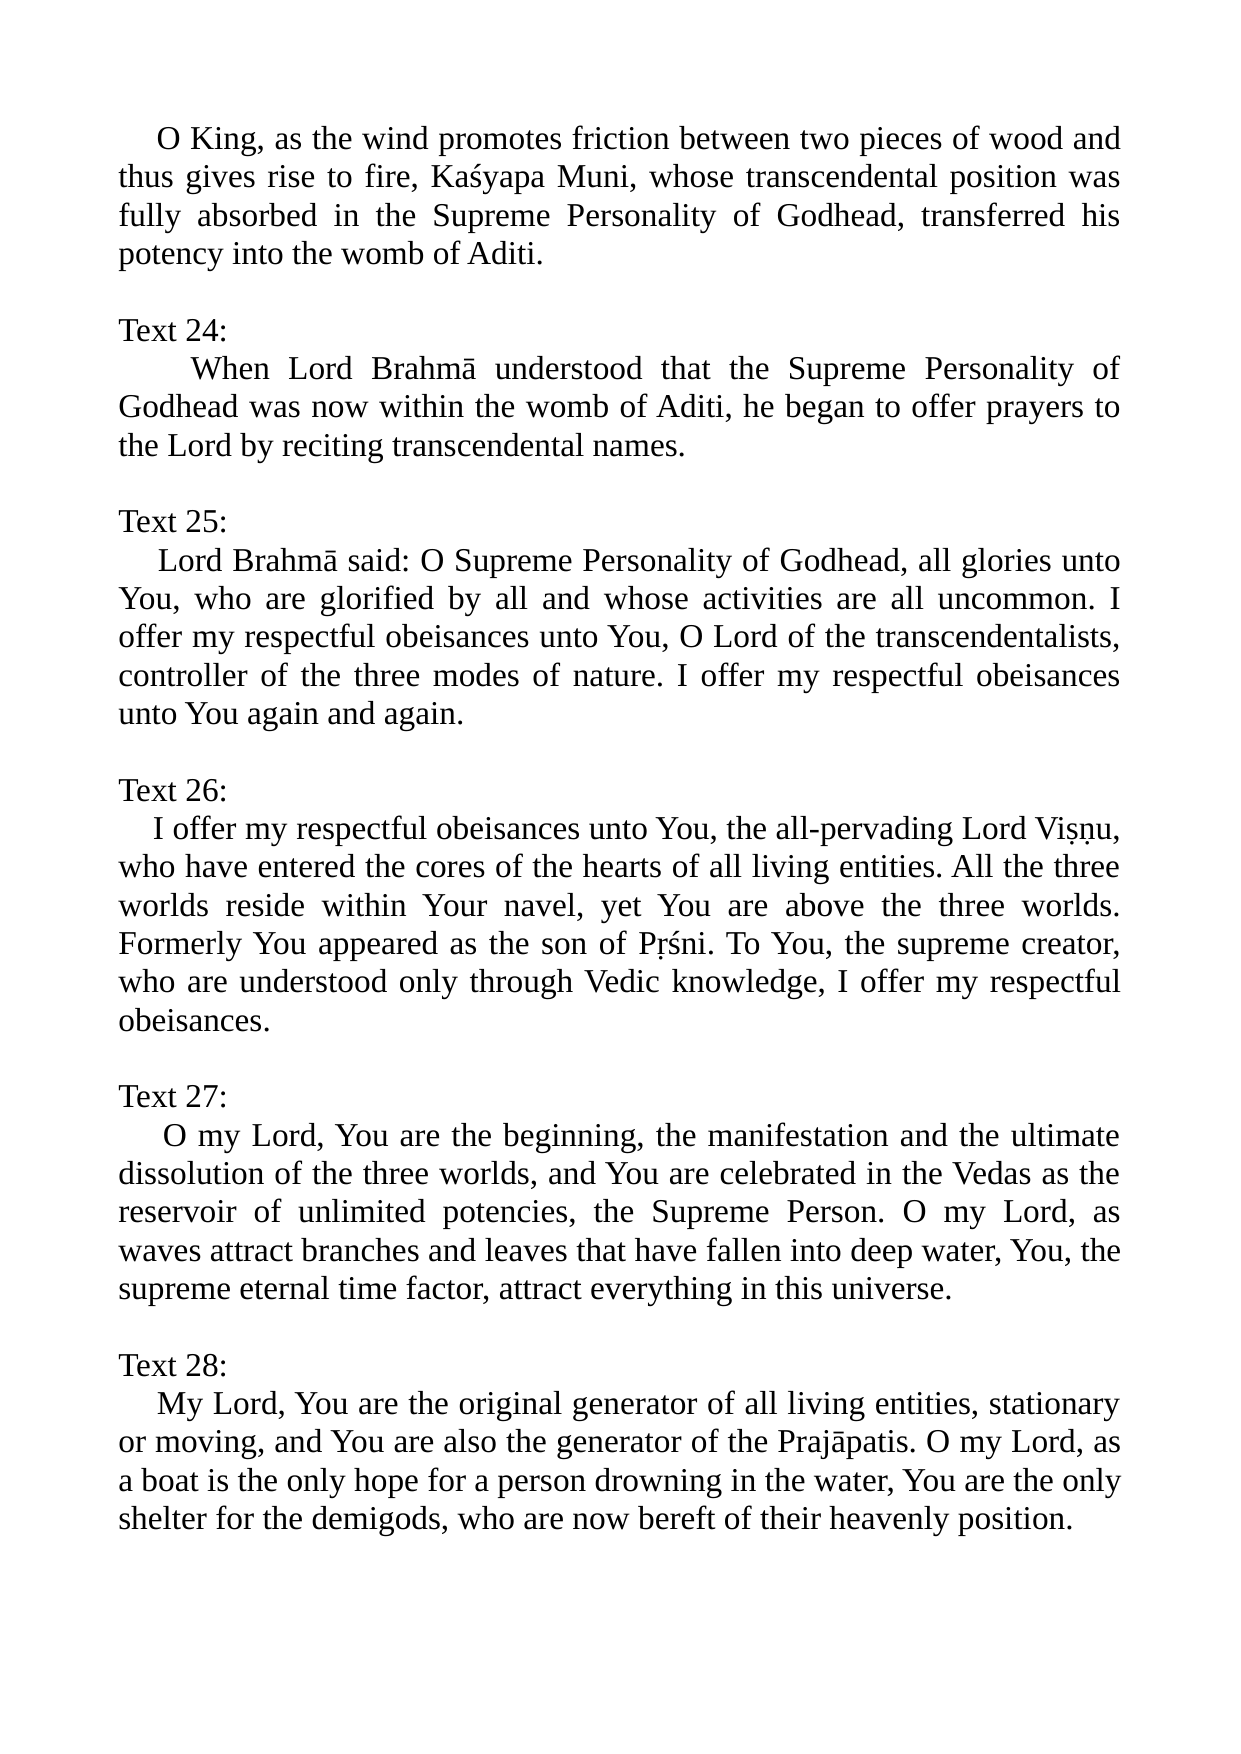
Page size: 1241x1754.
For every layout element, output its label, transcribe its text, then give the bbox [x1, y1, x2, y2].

text Text 26: [118, 770, 1122, 808]
text When Lord Brahmā understood that the Supreme Personality of Godhead was now within the womb of Aditi, he began to offer prayers to the Lord by reciting transcendental names. [118, 348, 1122, 463]
text O King, as the wind promotes friction between two pieces of wood and thus gives rise to fire, Kaśyapa Muni, whose transcendental position was fully absorbed in the Supreme Personality of Godhead, transferred his potency into the womb of Aditi. [118, 118, 1122, 271]
text I offer my respectful obeisances unto You, the all-pervading Lord Viṣṇu, who have entered the cores of the hearts of all living entities. All the three worlds reside within Your navel, yet You are above the three worlds. Formerly You appeared as the son of Pṛśni. To You, the supreme creator, who are understood only through Vedic knowledge, I offer my respectful obeisances. [118, 808, 1122, 1038]
text Text 28: [118, 1345, 1122, 1383]
text Lord Brahmā said: O Supreme Personality of Godhead, all glories unto You, who are glorified by all and whose activities are all uncommon. I offer my respectful obeisances unto You, O Lord of the transcendentalists, controller of the three modes of nature. I offer my respectful obeisances unto You again and again. [118, 540, 1122, 731]
text Text 27: [118, 1076, 1122, 1115]
text My Lord, You are the original generator of all living entities, stationary or moving, and You are also the generator of the Prajāpatis. O my Lord, as a boat is the only hope for a person drowning in the water, You are the only shelter for the demigods, who are now bereft of their heavenly position. [118, 1383, 1122, 1536]
text Text 24: [118, 310, 1122, 348]
text O my Lord, You are the beginning, the manifestation and the ultimate dissolution of the three worlds, and You are celebrated in the Vedas as the reservoir of unlimited potencies, the Supreme Person. O my Lord, as waves attract branches and leaves that have fallen into deep water, You, the supreme eternal time factor, attract everything in this universe. [118, 1115, 1122, 1306]
text Text 25: [118, 501, 1122, 540]
